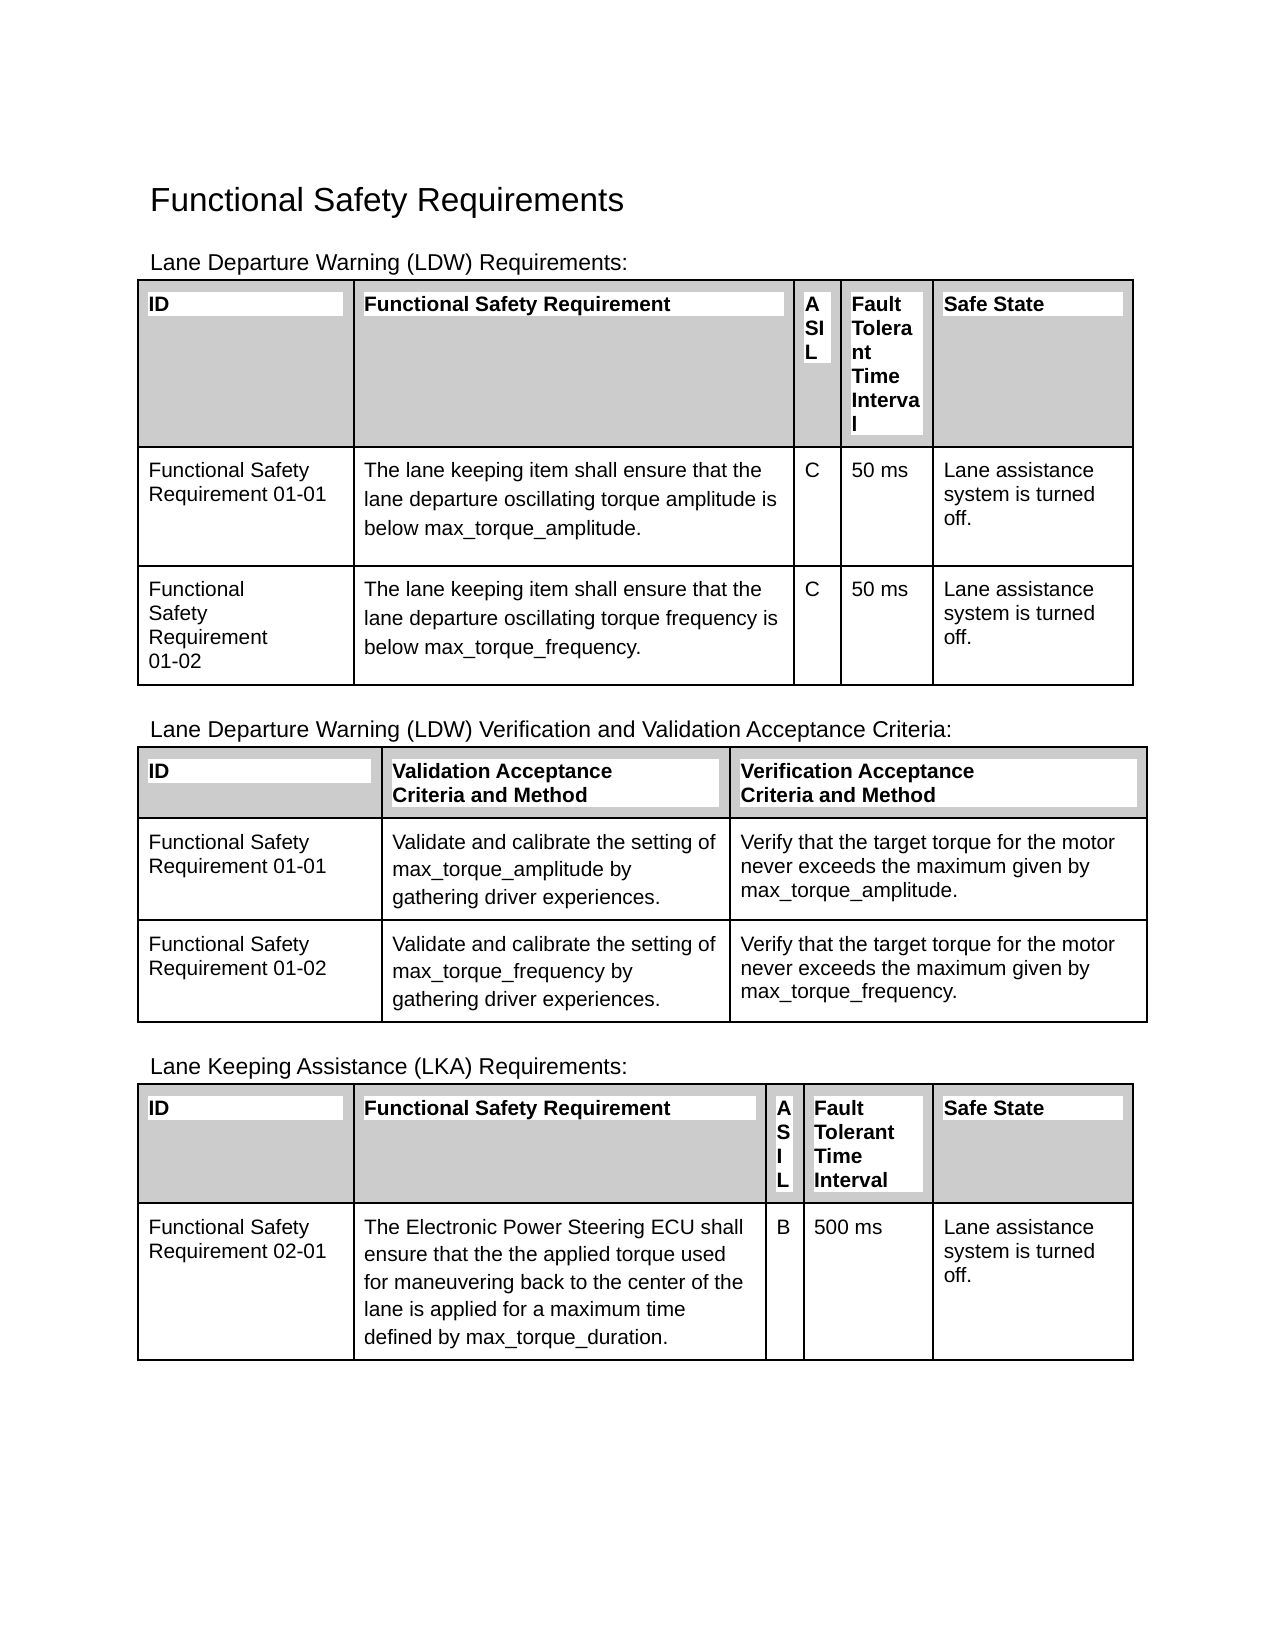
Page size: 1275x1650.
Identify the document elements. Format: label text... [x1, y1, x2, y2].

table_header Functional Safety Requirement [355, 1085, 765, 1202]
table_cell 50 ms [842, 448, 932, 565]
text Lane Departure Warning (LDW) Requirements: [150, 249, 1125, 275]
table_header ID [139, 748, 381, 817]
table_header Functional Safety Requirement [355, 281, 793, 446]
table_cell Validate and calibrate the setting of max_torque_frequency by gathering driver experiences. [383, 921, 729, 1021]
table_cell 500 ms [805, 1204, 932, 1359]
table_cell Validate and calibrate the setting of max_torque_amplitude by gathering driver experiences. [383, 819, 729, 919]
table_header Safe State [934, 1085, 1132, 1202]
table_cell C [795, 567, 840, 684]
table_cell Lane assistance system is turned off. [934, 448, 1132, 565]
table_cell Functional Safety Requirement 01-01 [139, 448, 353, 565]
table_cell Lane assistance system is turned off. [934, 1204, 1132, 1359]
table_header ASIL [767, 1085, 803, 1202]
table_cell Verify that the target torque for the motor never exceeds the maximum given by max_torque_amplitude. [731, 819, 1146, 919]
table_cell C [795, 448, 840, 565]
table_header Verification Acceptance Criteria and Method [731, 748, 1146, 817]
table_header Fault Tolerant Time Interval [842, 281, 932, 446]
table_header Validation Acceptance Criteria and Method [383, 748, 729, 817]
table_cell B [767, 1204, 803, 1359]
table_cell The lane keeping item shall ensure that the lane departure oscillating torque frequency is below max_torque_frequency. [355, 567, 793, 684]
text Lane Departure Warning (LDW) Verification and Validation Acceptance Criteria: [150, 716, 1125, 742]
table_cell The Electronic Power Steering ECU shall ensure that the the applied torque used for maneuvering back to the center of the lane is applied for a maximum time defined by max_torque_duration. [355, 1204, 765, 1359]
table_header ID [139, 1085, 353, 1202]
table_header ID [139, 281, 353, 446]
table_cell The lane keeping item shall ensure that the lane departure oscillating torque amplitude is below max_torque_amplitude. [355, 448, 793, 565]
table_cell Lane assistance system is turned off. [934, 567, 1132, 684]
table_header ASIL [795, 281, 840, 446]
table_header Fault Tolerant Time Interval [805, 1085, 932, 1202]
table_header Safe State [934, 281, 1132, 446]
table_cell Functional Safety Requirement 01-02 [139, 921, 381, 1021]
table_cell 50 ms [842, 567, 932, 684]
table_cell Functional Safety Requirement 01-01 [139, 819, 381, 919]
table_cell Verify that the target torque for the motor never exceeds the maximum given by max_torque_frequency. [731, 921, 1146, 1021]
text Lane Keeping Assistance (LKA) Requirements: [150, 1053, 1125, 1079]
subtitle Functional Safety Requirements [150, 180, 1125, 219]
table_cell Functional Safety Requirement 02-01 [139, 1204, 353, 1359]
table_cell Functional Safety Requirement 01-02 [139, 567, 353, 684]
